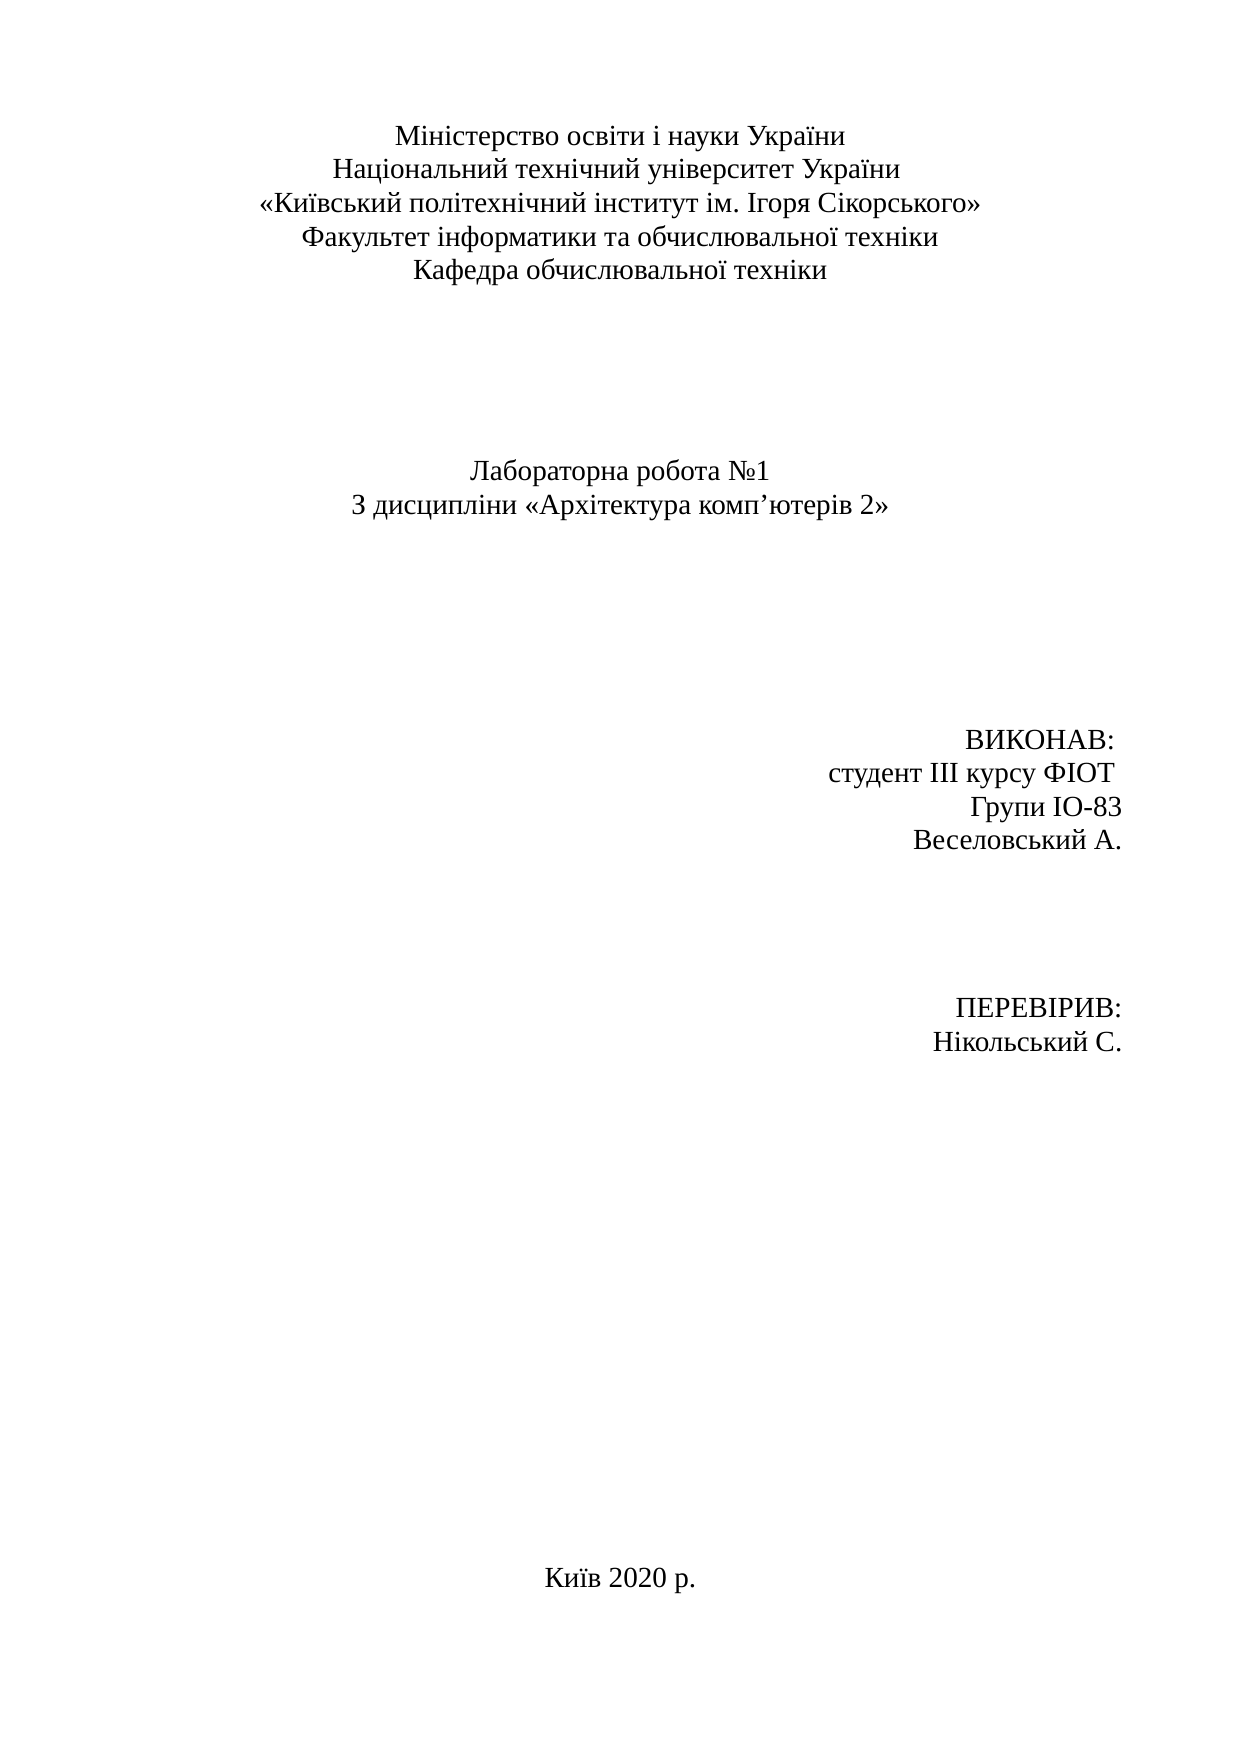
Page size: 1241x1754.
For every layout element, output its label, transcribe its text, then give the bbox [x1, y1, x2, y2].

text Веселовський А. [118, 822, 1122, 856]
text Групи ІО-83 [118, 789, 1122, 822]
text ВИКОНАВ: [118, 722, 1122, 755]
text Лабораторна робота №1 [118, 453, 1122, 487]
text «Київський політехнічний інститут ім. Ігоря Сікорського» [118, 185, 1122, 219]
text Міністерство освіти і науки України [118, 118, 1122, 152]
text Київ 2020 р. [118, 1560, 1122, 1594]
text Нікольський С. [118, 1024, 1122, 1057]
text Національний технічний університет України [118, 152, 1122, 185]
text Факультет інформатики та обчислювальної техніки [118, 219, 1122, 252]
text ПЕРЕВІРИВ: [118, 990, 1122, 1024]
text студент ІІІ курсу ФІОТ [118, 755, 1122, 789]
text Кафедра обчислювальної техніки [118, 252, 1122, 286]
text З дисципліни «Архітектура компʼютерів 2» [118, 487, 1122, 521]
